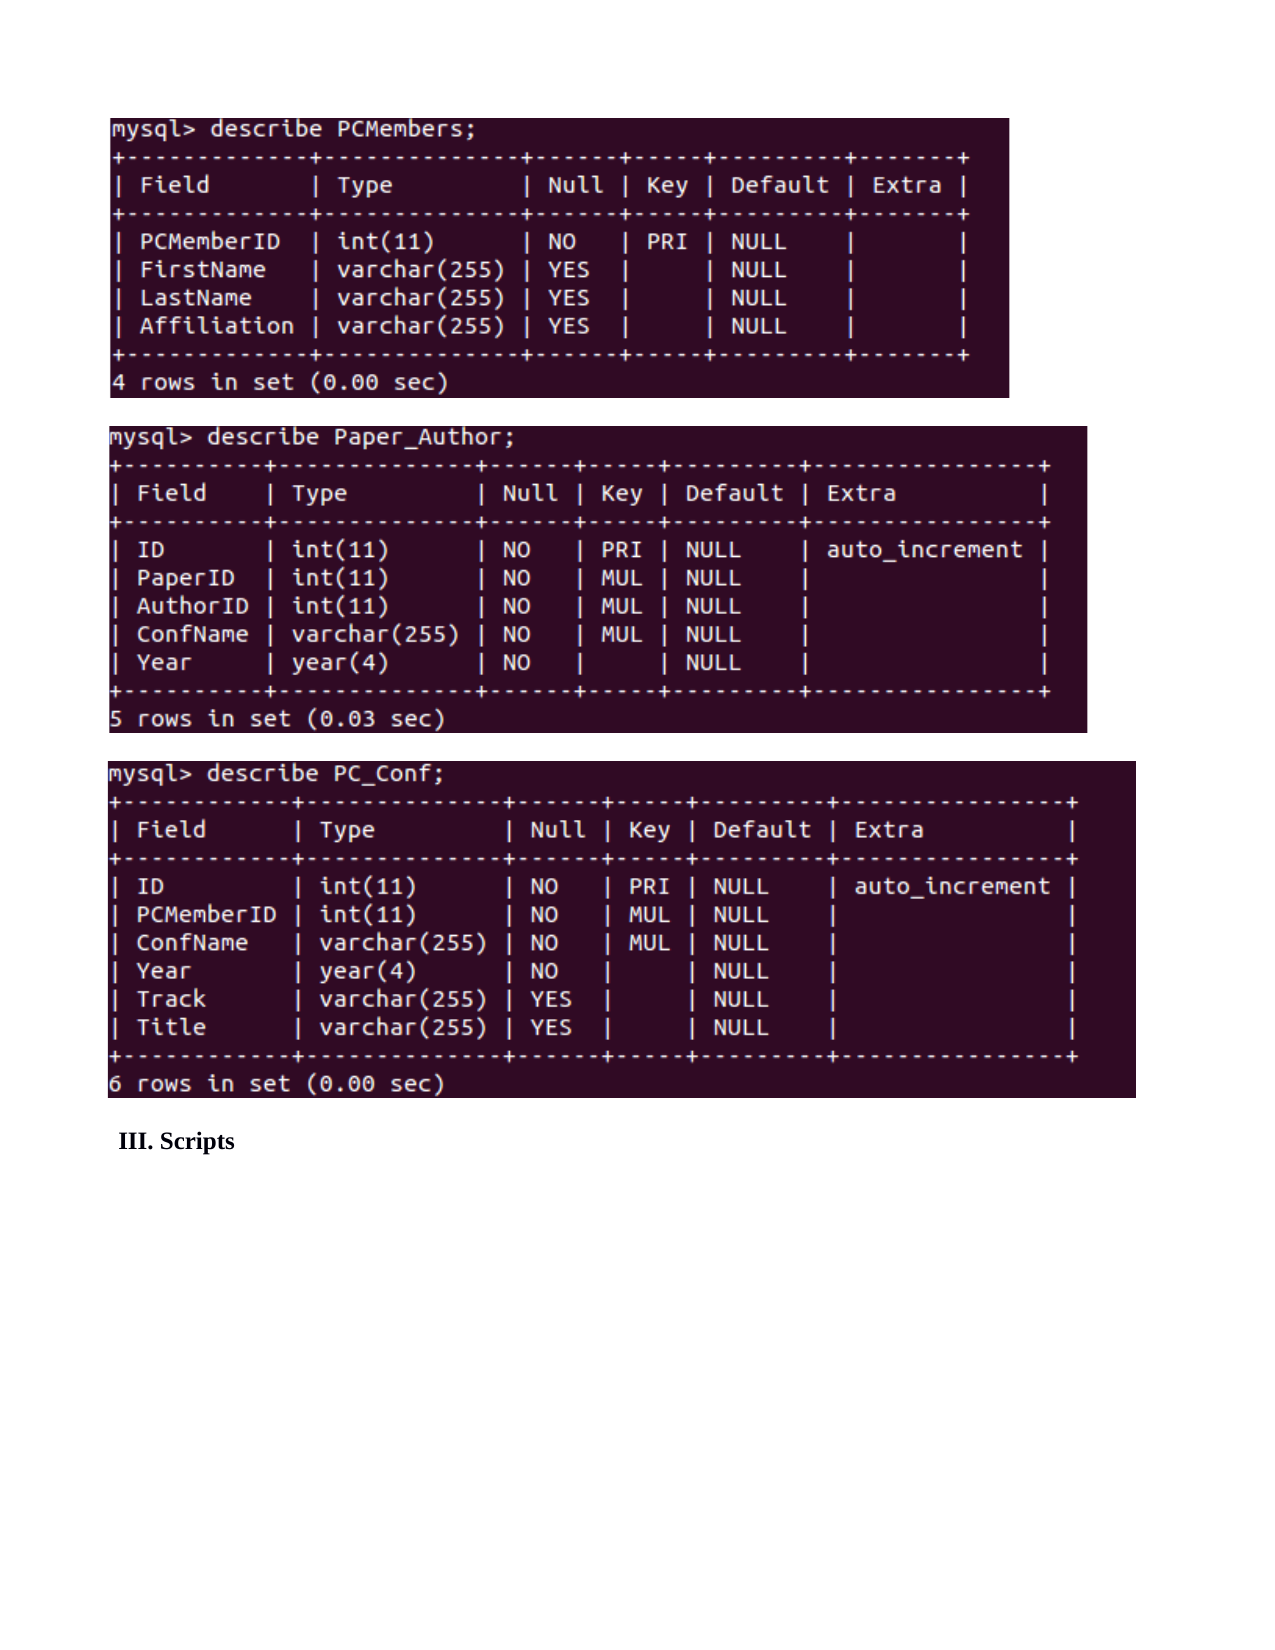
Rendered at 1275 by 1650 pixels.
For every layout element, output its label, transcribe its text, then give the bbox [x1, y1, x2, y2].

text III. Scripts [118, 1126, 1157, 1155]
picture [109, 118, 1010, 398]
picture [107, 761, 1136, 1098]
picture [109, 426, 1088, 733]
